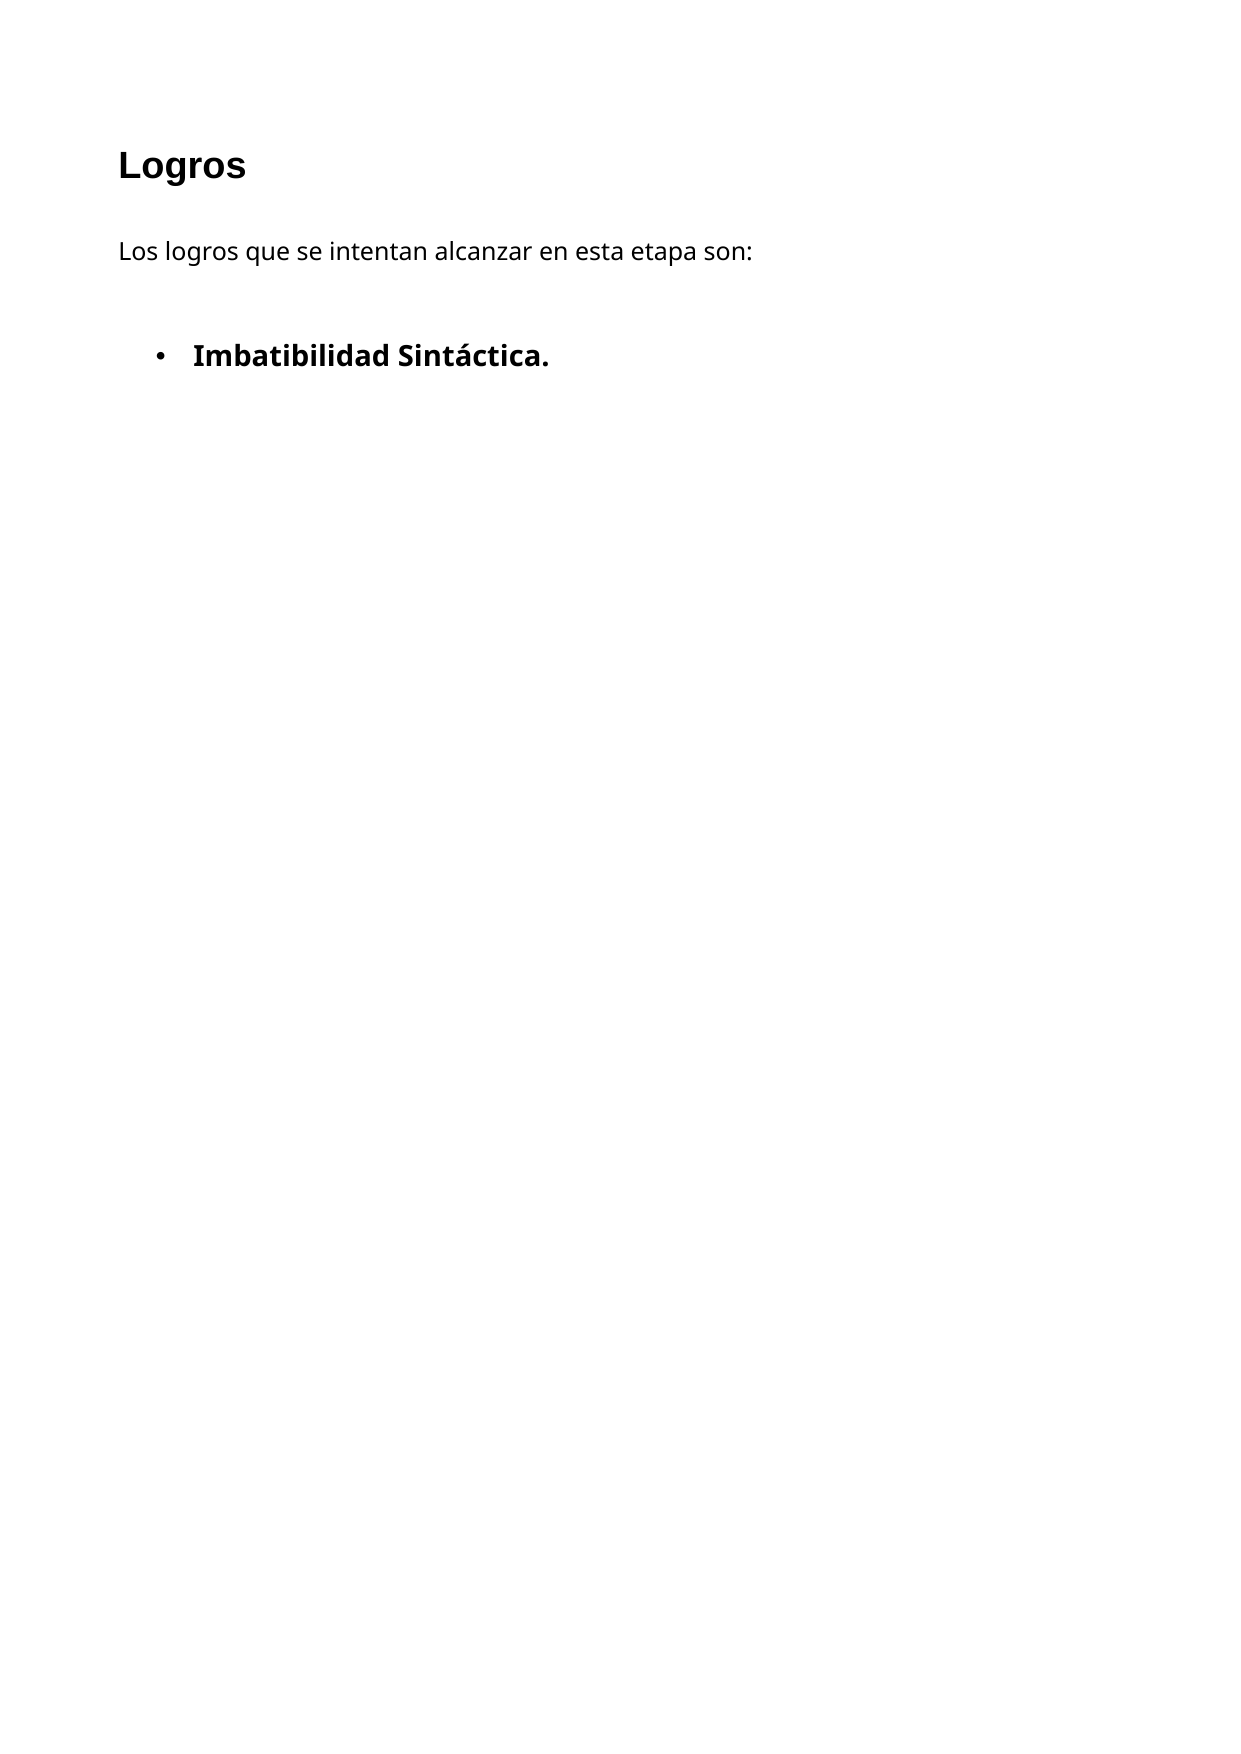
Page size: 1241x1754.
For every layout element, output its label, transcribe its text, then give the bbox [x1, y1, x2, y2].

text Los logros que se intentan alcanzar en esta etapa son: [118, 233, 1122, 267]
list Imbatibilidad Sintáctica. [156, 336, 1122, 375]
subtitle Logros [118, 143, 1122, 187]
